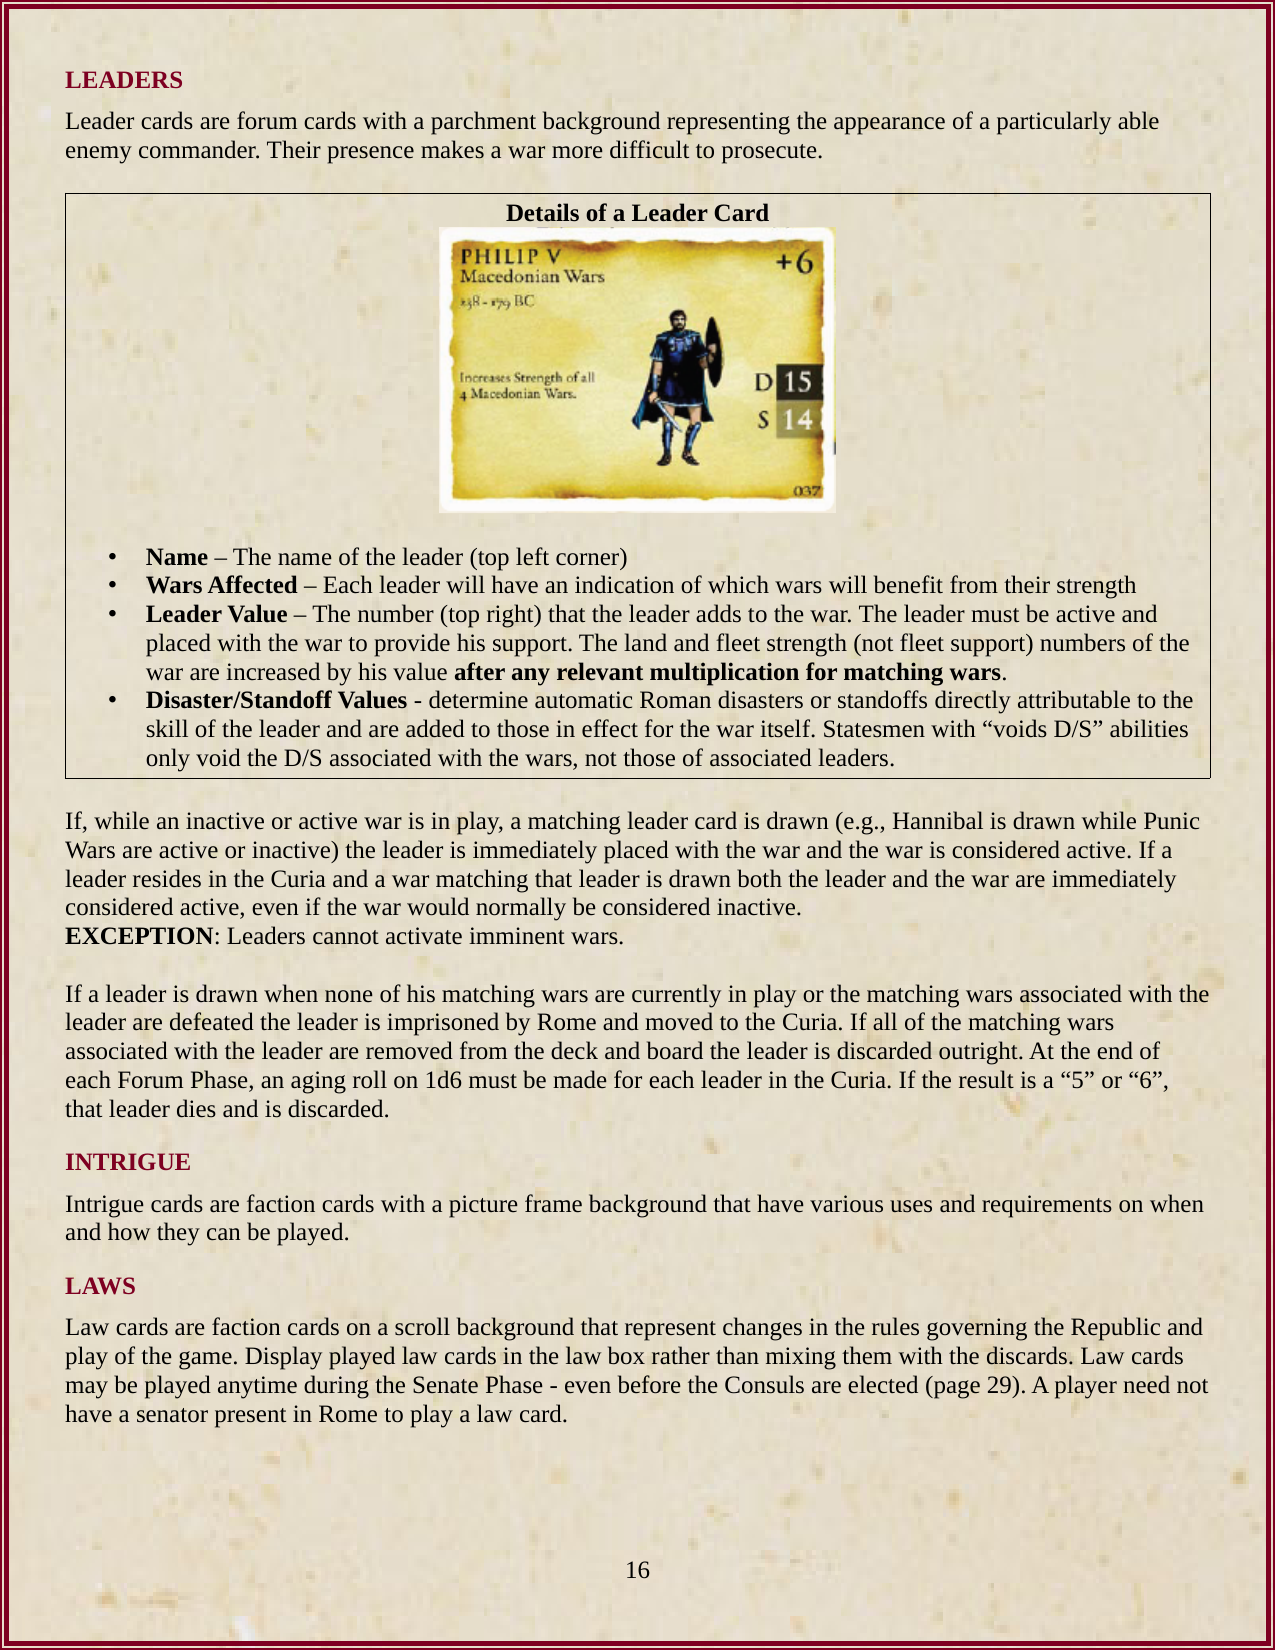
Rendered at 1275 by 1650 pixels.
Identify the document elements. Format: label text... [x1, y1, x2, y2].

text Law cards are faction cards on a scroll background that represent changes in the rules governing the Republic and play of the game. Display played law cards in the law box rather than mixing them with the discards. Law cards may be played anytime during the Senate Phase - even before the Consuls are elected (page 29). A player need not have a senator present in Rome to play a law card. [65, 1312, 1210, 1427]
text Intrigue cards are faction cards with a picture frame background that have various uses and requirements on when and how they can be played. [65, 1189, 1210, 1246]
text Leader cards are forum cards with a parchment background representing the appearance of a particularly able enemy commander. Their presence makes a war more difficult to prosecute. [65, 106, 1210, 164]
text If, while an inactive or active war is in play, a matching leader card is drawn (e.g., Hannibal is drawn while Punic Wars are active or inactive) the leader is immediately placed with the war and the war is considered active. If a leader resides in the Curia and a war matching that leader is drawn both the leader and the war are immediately considered active, even if the war would normally be considered inactive. [65, 806, 1210, 921]
text If a leader is drawn when none of his matching wars are currently in play or the matching wars associated with the leader are defeated the leader is imprisoned by Rome and moved to the Curia. If all of the matching wars associated with the leader are removed from the deck and board the leader is discarded outright. At the end of each Forum Phase, an aging roll on 1d6 must be made for each leader in the Curia. If the result is a “5” or “6”, that leader dies and is discarded. [65, 979, 1210, 1122]
table_header Details of a Leader Card Name – The name of the leader (top left corner) Wars Affected – Each leader will have an indication of which wars will benefit from their strength Leader Value – The number (top right) that the leader adds to the war. The leader must be active and placed with the war to provide his support. The land and fleet strength (not fleet support) numbers of the war are increased by his value after any relevant multiplication for matching wars. Disaster/Standoff Values - determine automatic Roman disasters or standoffs directly attributable to the skill of the leader and are added to those in effect for the war itself. Statesmen with “voids D/S” abilities only void the D/S associated with the wars, not those of associated leaders. [66, 194, 1210, 777]
text LEADERS [65, 65, 1210, 94]
text INTRIGUE [65, 1147, 1210, 1176]
picture [2, 2, 1273, 1648]
text LAWS [65, 1271, 1210, 1300]
text EXCEPTION: Leaders cannot activate imminent wars. [65, 921, 1210, 950]
